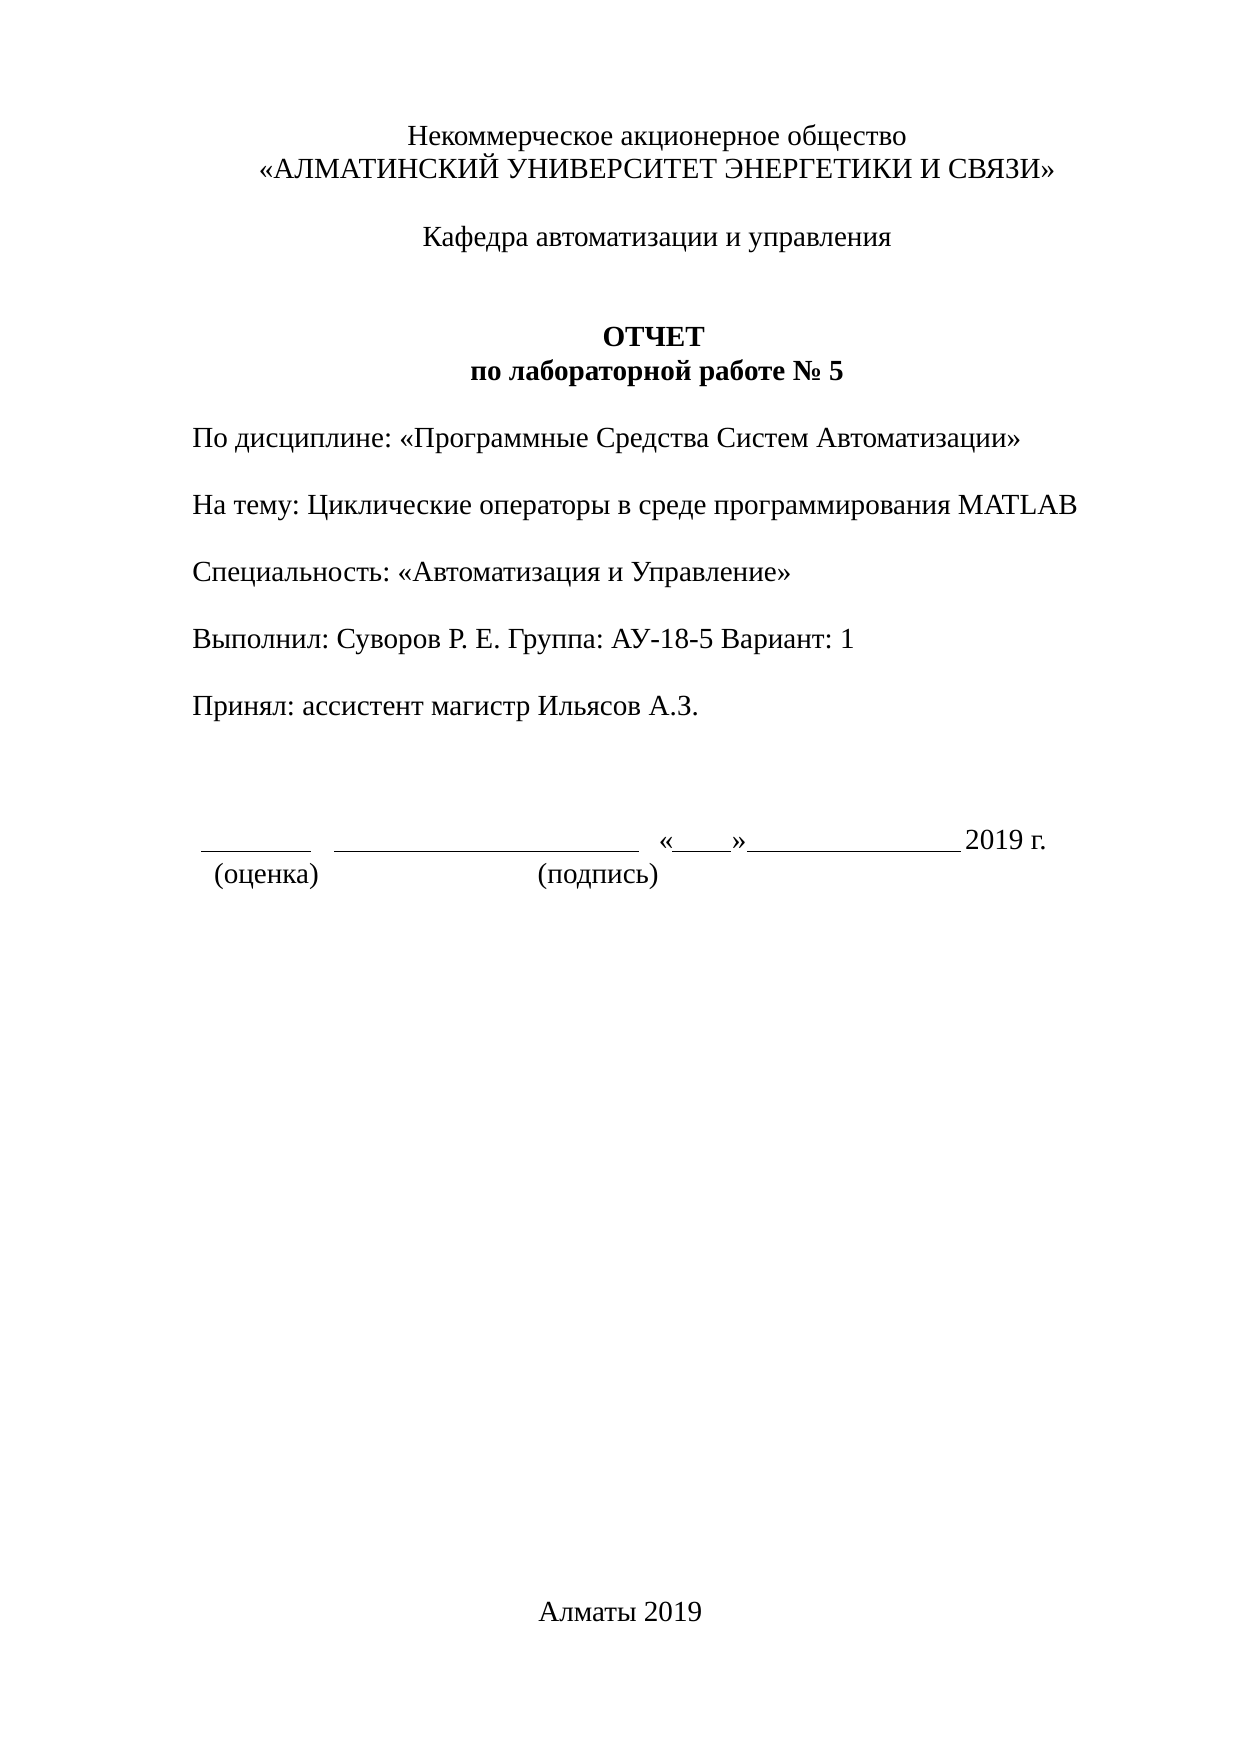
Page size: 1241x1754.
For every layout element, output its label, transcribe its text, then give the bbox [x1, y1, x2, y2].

text по лабораторной работе № 5 [118, 353, 1122, 386]
text Некоммерческое акционерное общество [118, 118, 1122, 152]
text По дисциплине: «Программные Средства Систем Автоматизации» [118, 420, 1122, 453]
text Принял: ассистент магистр Ильясов А.З. [118, 688, 1122, 722]
text На тему: Циклические операторы в среде программирования MATLAB [118, 487, 1122, 521]
text ОТЧЕТ [118, 319, 1122, 353]
text «АЛМАТИНСКИЙ УНИВЕРСИТЕТ ЭНЕРГЕТИКИ И СВЯЗИ» [118, 152, 1122, 185]
text (оценка) (подпись) [118, 856, 1122, 889]
text Кафедра автоматизации и управления [118, 219, 1122, 252]
text Алматы 2019 [118, 1594, 1122, 1627]
text Специальность: «Автоматизация и Управление» [118, 554, 1122, 588]
text Выполнил: Суворов Р. Е. Группа: АУ-18-5 Вариант: 1 [118, 621, 1122, 655]
text « » 2019 г. [118, 822, 1122, 856]
